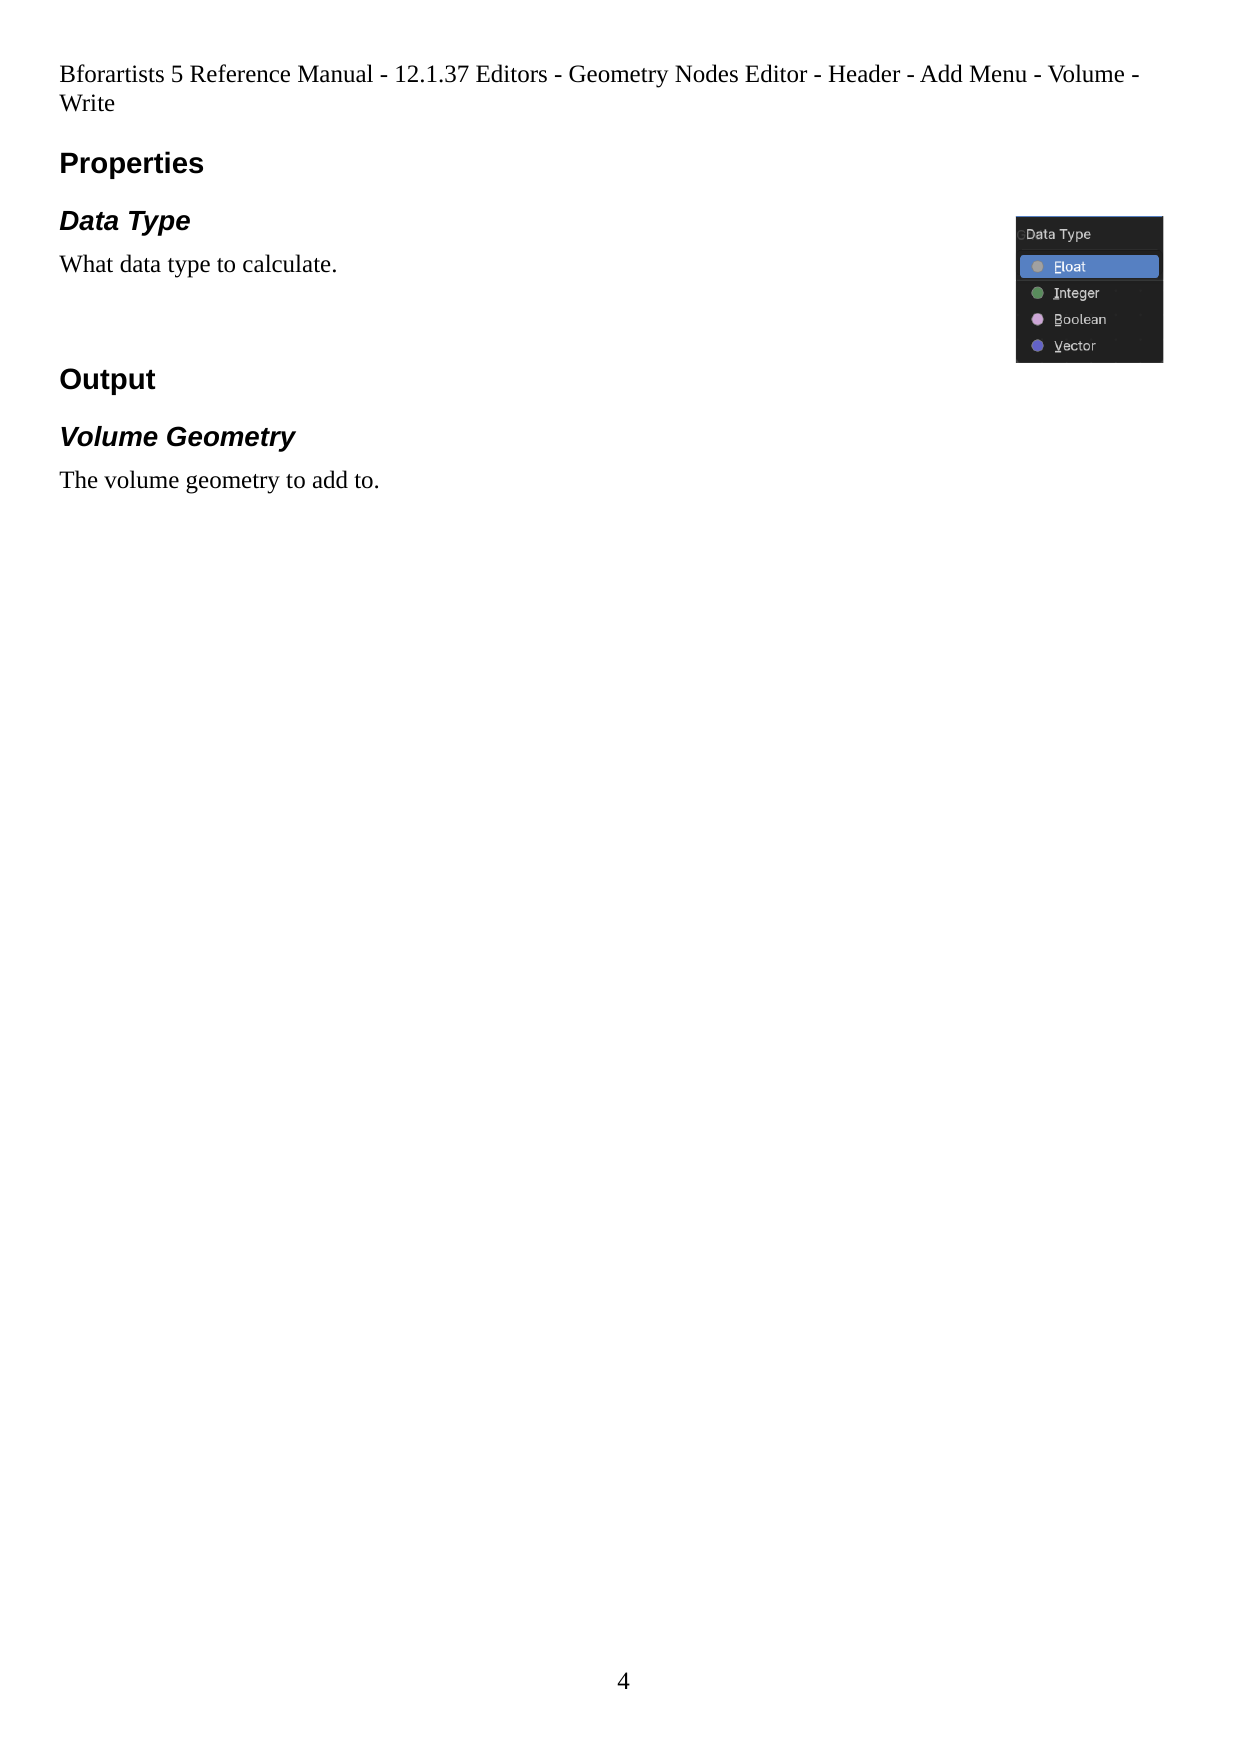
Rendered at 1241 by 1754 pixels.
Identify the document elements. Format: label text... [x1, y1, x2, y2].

text What data type to calculate. [59, 249, 1015, 278]
picture [1015, 216, 1164, 363]
text The volume geometry to add to. [59, 465, 1181, 494]
subtitle Volume Geometry [59, 421, 1181, 452]
subtitle Properties [59, 146, 1181, 180]
subtitle Data Type [59, 205, 1181, 237]
subtitle Output [59, 362, 1181, 396]
